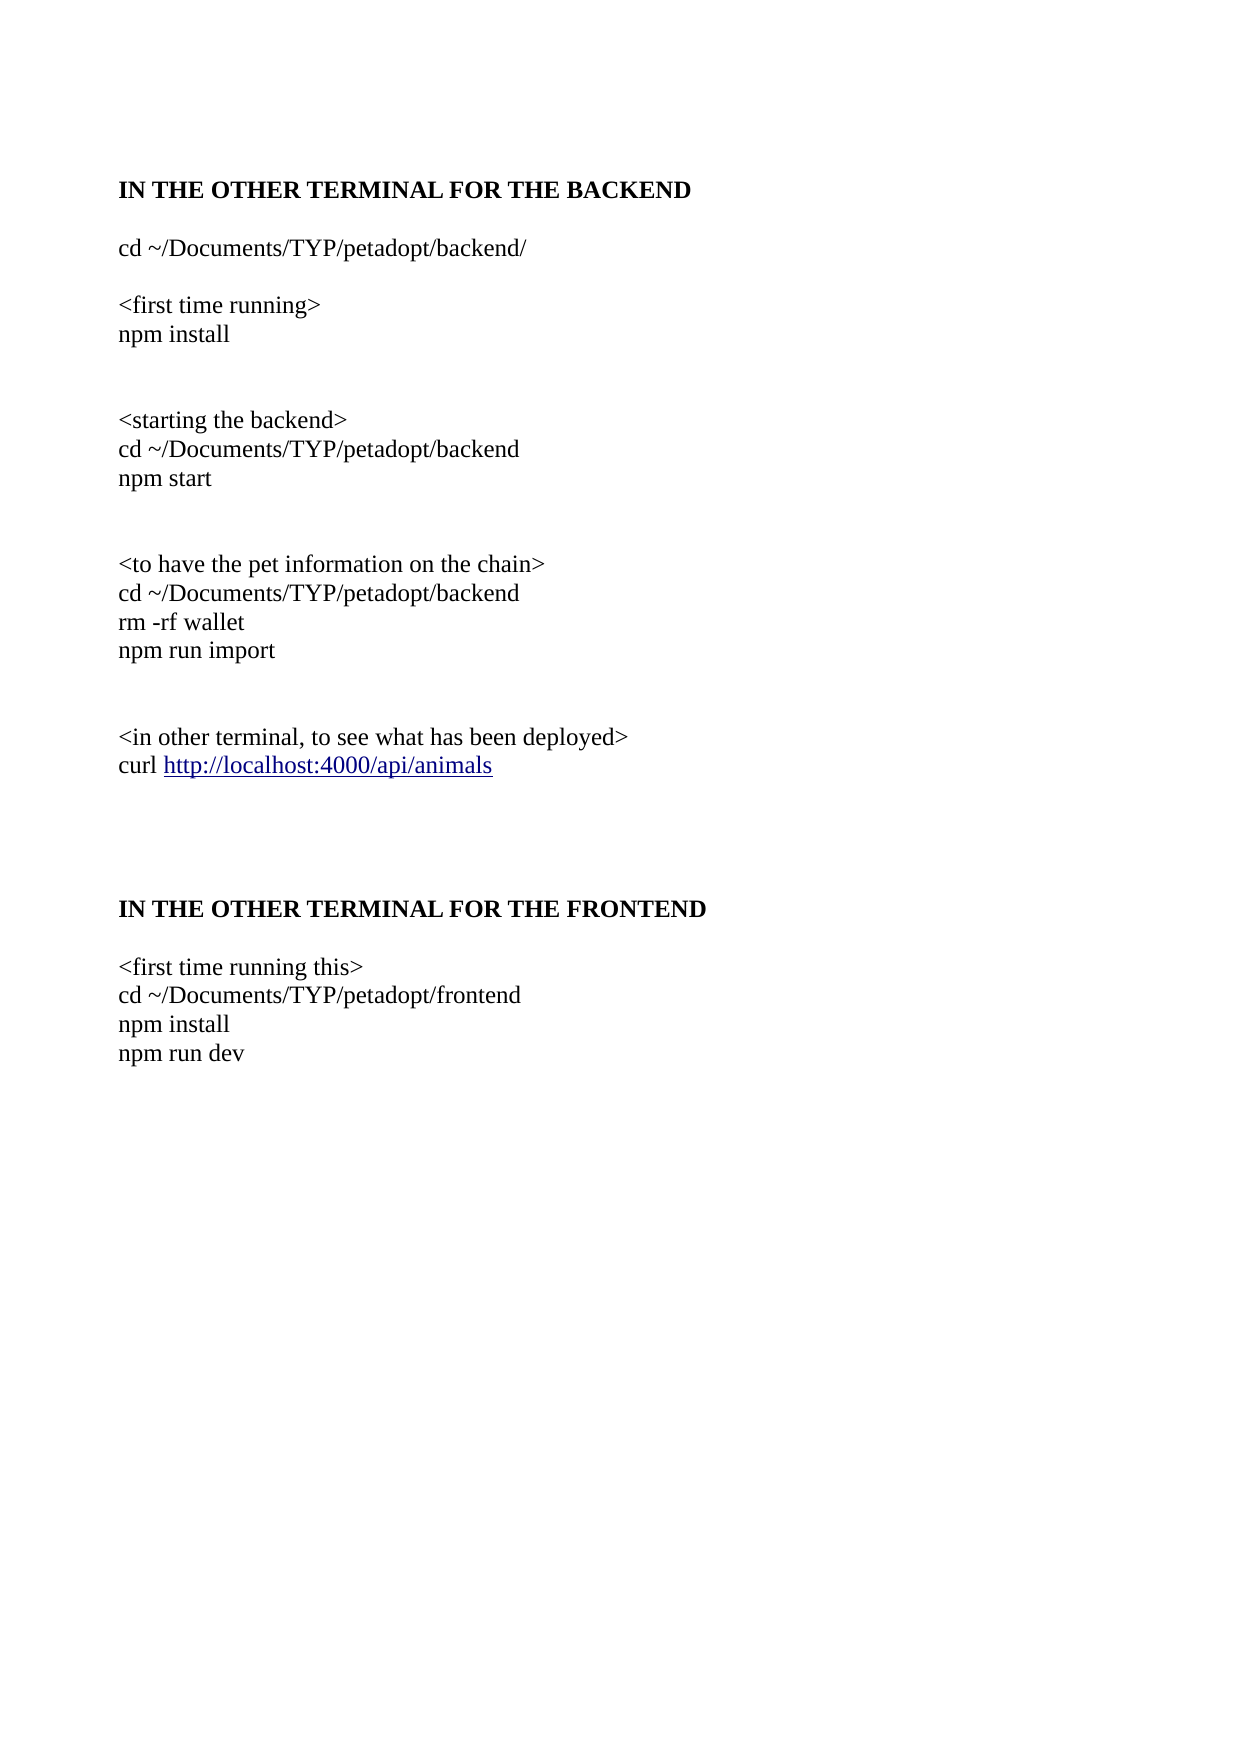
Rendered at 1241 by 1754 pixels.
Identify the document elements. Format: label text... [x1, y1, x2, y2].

text <starting the backend> cd ~/Documents/TYP/petadopt/backend [118, 406, 1122, 463]
text IN THE OTHER TERMINAL FOR THE FRONTEND [118, 894, 1122, 923]
text npm start [118, 463, 1122, 492]
text npm run import [118, 636, 1122, 664]
text <first time running> npm install [118, 291, 1122, 348]
text rm -rf wallet [118, 607, 1122, 636]
text <in other terminal, to see what has been deployed> [118, 722, 1122, 751]
text <to have the pet information on the chain> [118, 549, 1122, 578]
text curl http://localhost:4000/api/animals [118, 751, 1122, 779]
text npm run dev [118, 1038, 1122, 1067]
text <first time running this> [118, 952, 1122, 981]
text cd ~/Documents/TYP/petadopt/backend/ [118, 233, 1122, 262]
text cd ~/Documents/TYP/petadopt/backend [118, 578, 1122, 607]
text cd ~/Documents/TYP/petadopt/frontend [118, 981, 1122, 1009]
text IN THE OTHER TERMINAL FOR THE BACKEND [118, 176, 1122, 204]
text npm install [118, 1009, 1122, 1038]
